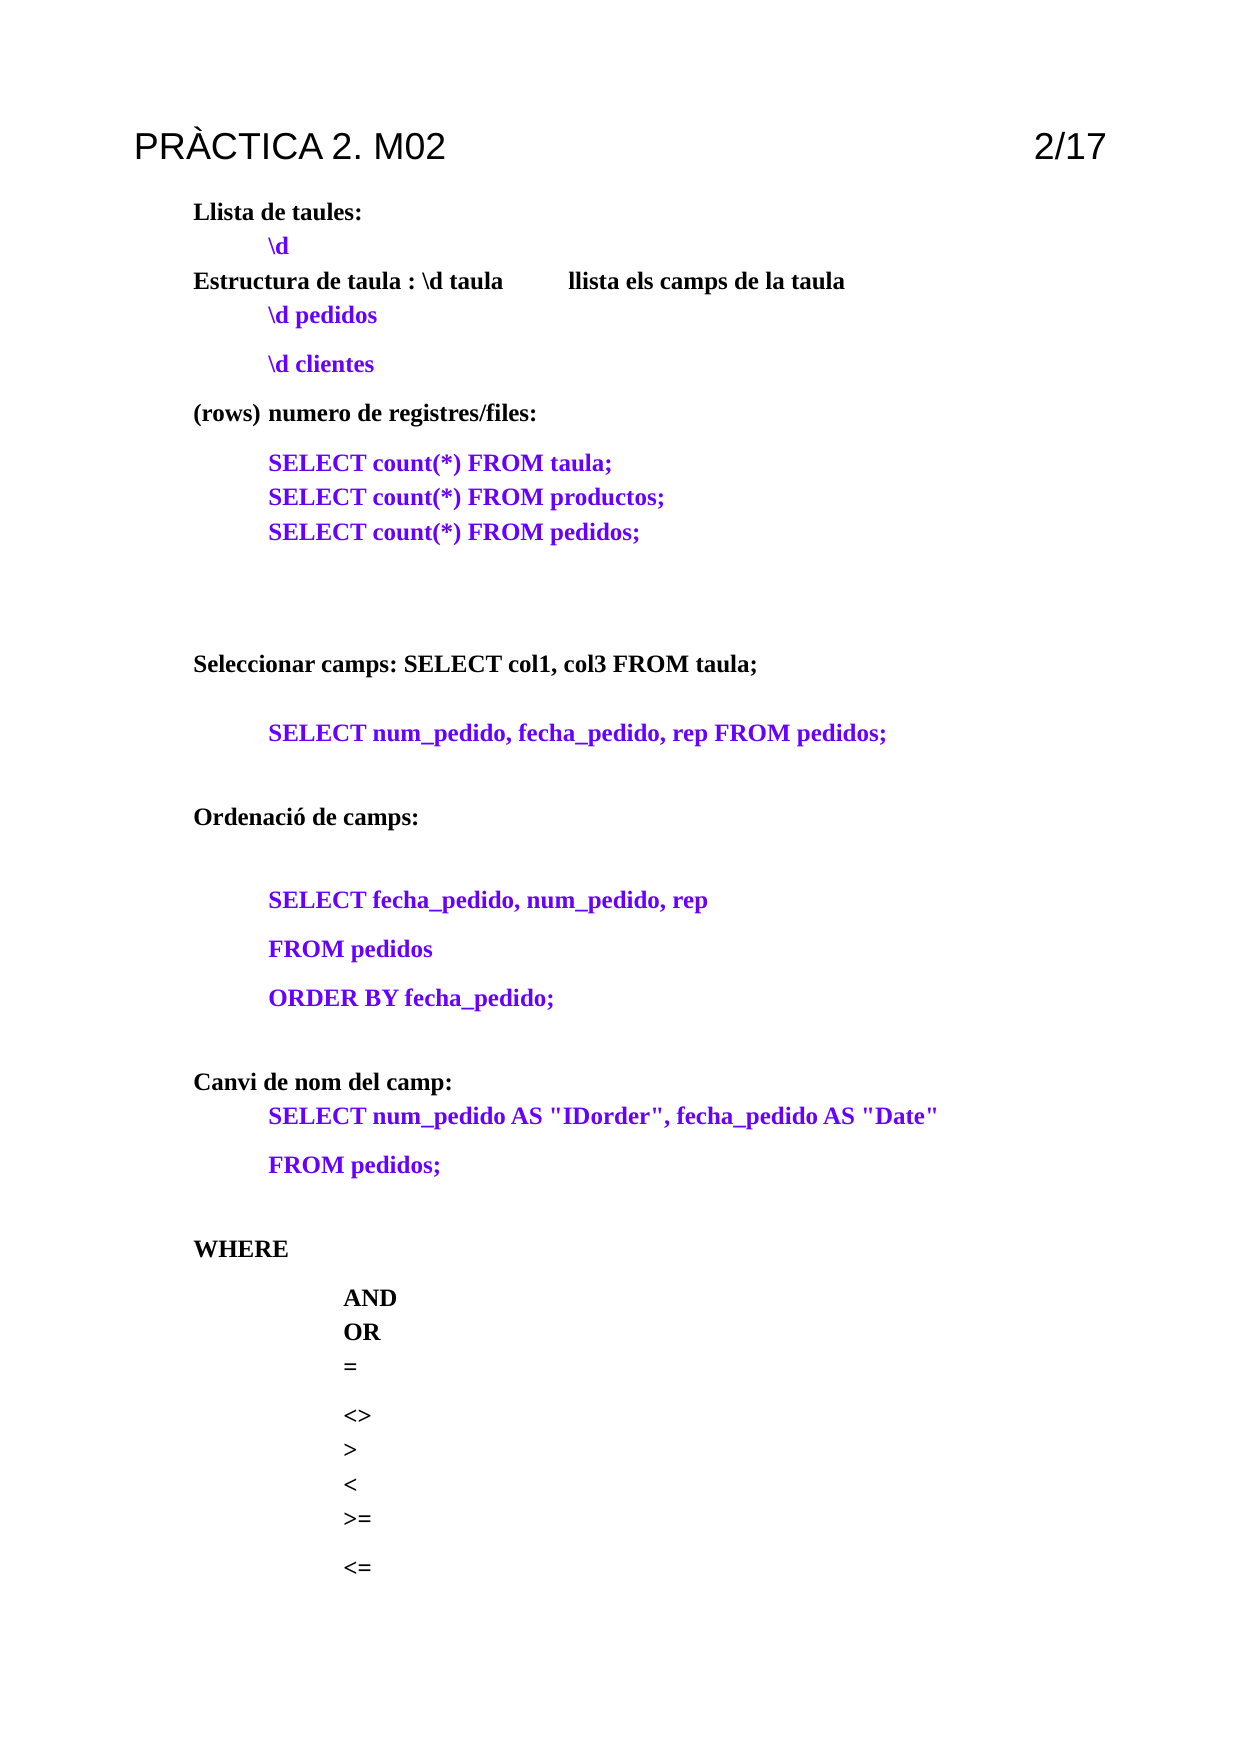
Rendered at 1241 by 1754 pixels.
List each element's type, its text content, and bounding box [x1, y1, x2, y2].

text Ordenació de camps: [118, 767, 1122, 830]
text FROM pedidos; [118, 1150, 1122, 1214]
text FROM pedidos [193, 934, 1122, 963]
text \d clientes [268, 349, 1122, 378]
text SELECT count(*) FROM taula; SELECT count(*) FROM productos; SELECT count(*) FROM pedidos; [268, 448, 1122, 545]
text (rows) numero de registres/files: [193, 398, 1122, 427]
text Canvi de nom del camp: SELECT num_pedido AS "IDorder", fecha_pedido AS "Date" [118, 1032, 1122, 1130]
text <> > < >= [268, 1401, 1122, 1533]
text WHERE [118, 1234, 1122, 1263]
text <= [343, 1553, 1122, 1582]
text ORDER BY fecha_pedido; [268, 983, 1122, 1012]
text SELECT fecha_pedido, num_pedido, rep [193, 851, 1122, 914]
text Seleccionar camps: SELECT col1, col3 FROM taula; SELECT num_pedido, fecha_pedido, rep FROM pedidos; [193, 649, 1122, 747]
text AND OR = [268, 1283, 1122, 1381]
text Llista de taules: \d Estructura de taula : \d taula llista els camps de la taula \d pedidos [193, 197, 1122, 329]
